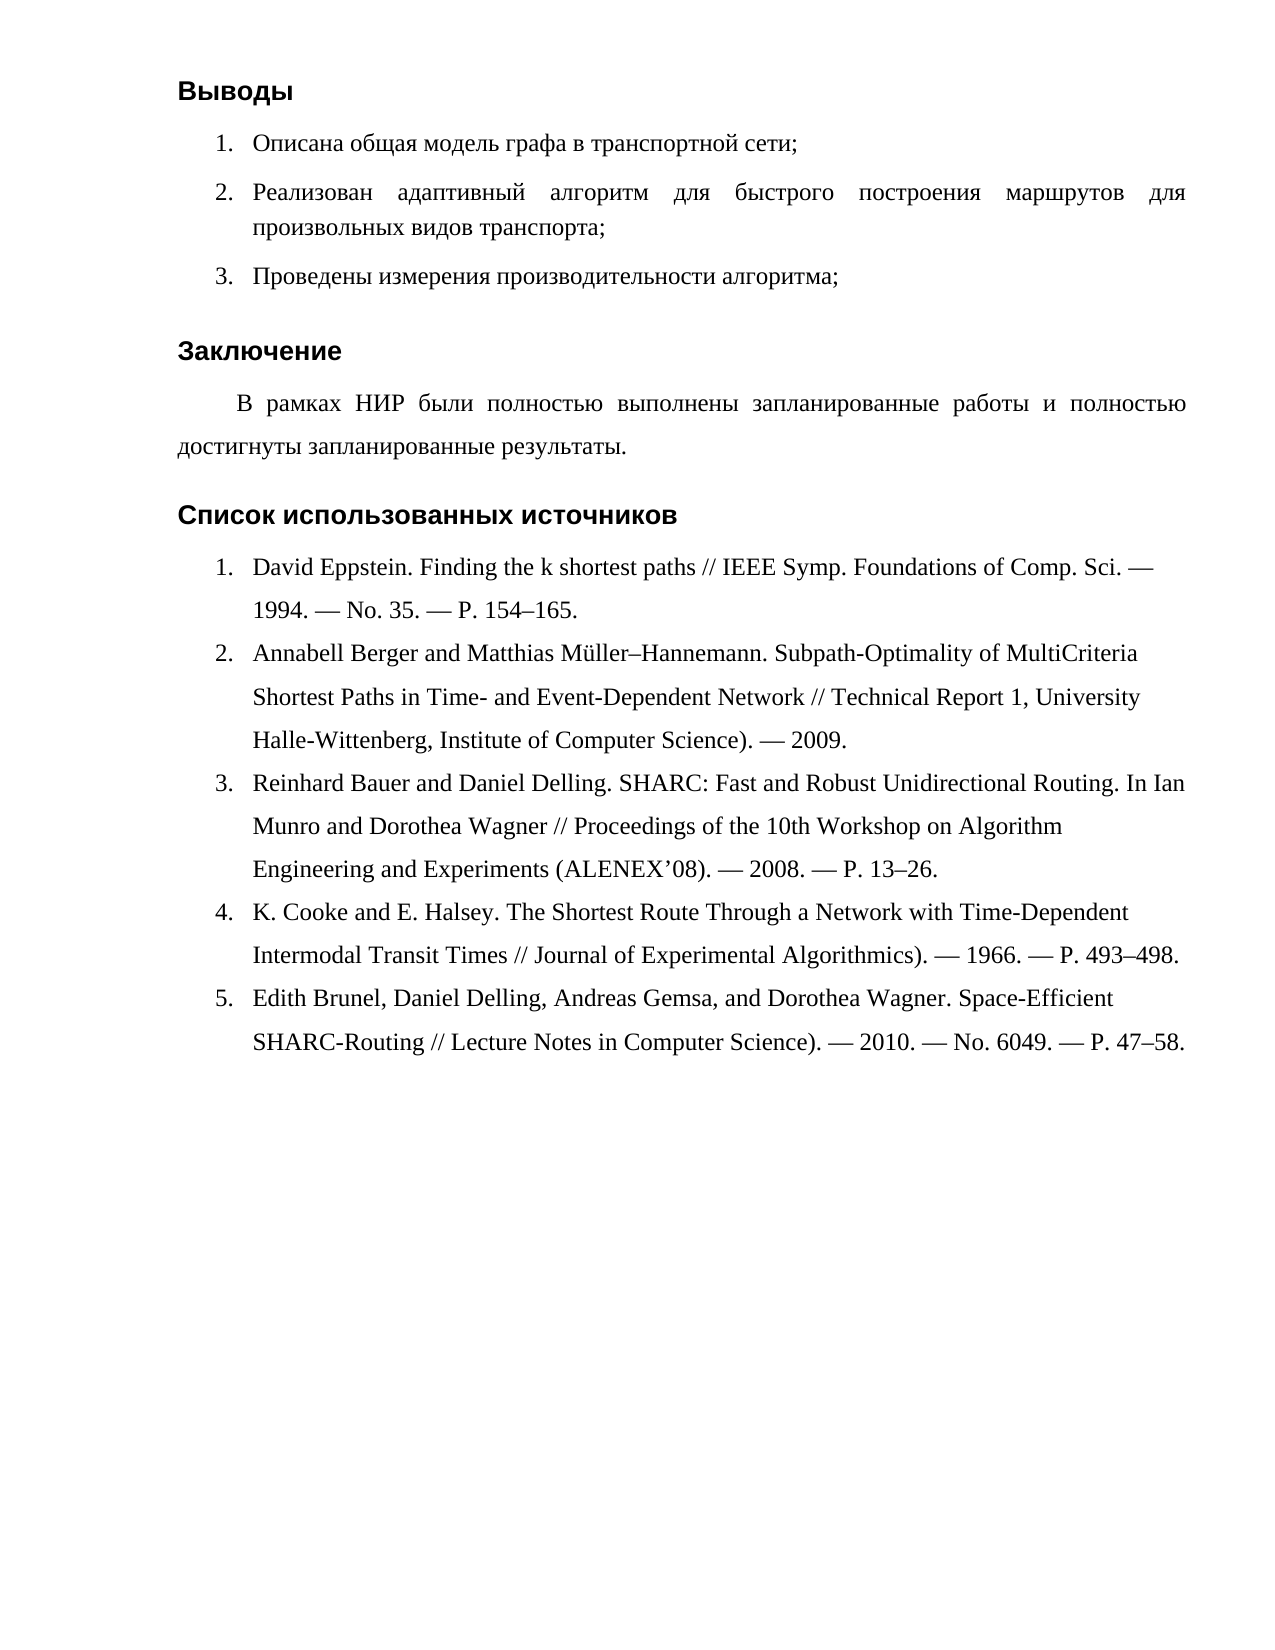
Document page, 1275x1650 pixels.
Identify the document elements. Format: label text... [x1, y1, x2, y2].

list Edith Brunel, Daniel Delling, Andreas Gemsa, and Dorothea Wagner. Space-Efficient SHARC-Routing // Lecture Notes in Computer Science). — 2010. — No. 6049. — P. 47–58. [215, 983, 1186, 1055]
subtitle Список использованных источников [177, 499, 1186, 530]
list Проведены измерения производительности алгоритма; [215, 261, 1186, 289]
list Annabell Berger and Matthias Müller–Hannemann. Subpath-Optimality of MultiCriteria Shortest Paths in Time- and Event-Dependent Network // Technical Report 1, University Halle-Wittenberg, Institute of Computer Science). — 2009. [215, 638, 1186, 753]
subtitle Выводы [177, 75, 1186, 106]
list Reinhard Bauer and Daniel Delling. SHARC: Fast and Robust Unidirectional Routing. In Ian Munro and Dorothea Wagner // Proceedings of the 10th Workshop on Algorithm Engineering and Experiments (ALENEX’08). — 2008. — P. 13–26. [215, 768, 1186, 883]
text В рамках НИР были полностью выполнены запланированные работы и полностью достигнуты запланированные результаты. [177, 388, 1186, 460]
list K. Cooke and E. Halsey. The Shortest Route Through a Network with Time-Dependent Intermodal Transit Times // Journal of Experimental Algorithmics). — 1966. — P. 493–498. [215, 897, 1186, 969]
list David Eppstein. Finding the k shortest paths // IEEE Symp. Foundations of Comp. Sci. — 1994. — No. 35. — P. 154–165. [215, 552, 1186, 624]
list Реализован адаптивный алгоритм для быстрого построения маршрутов для произвольных видов транспорта; [215, 177, 1186, 240]
list Описана общая модель графа в транспортной сети; [215, 128, 1186, 157]
subtitle Заключение [177, 335, 1186, 366]
